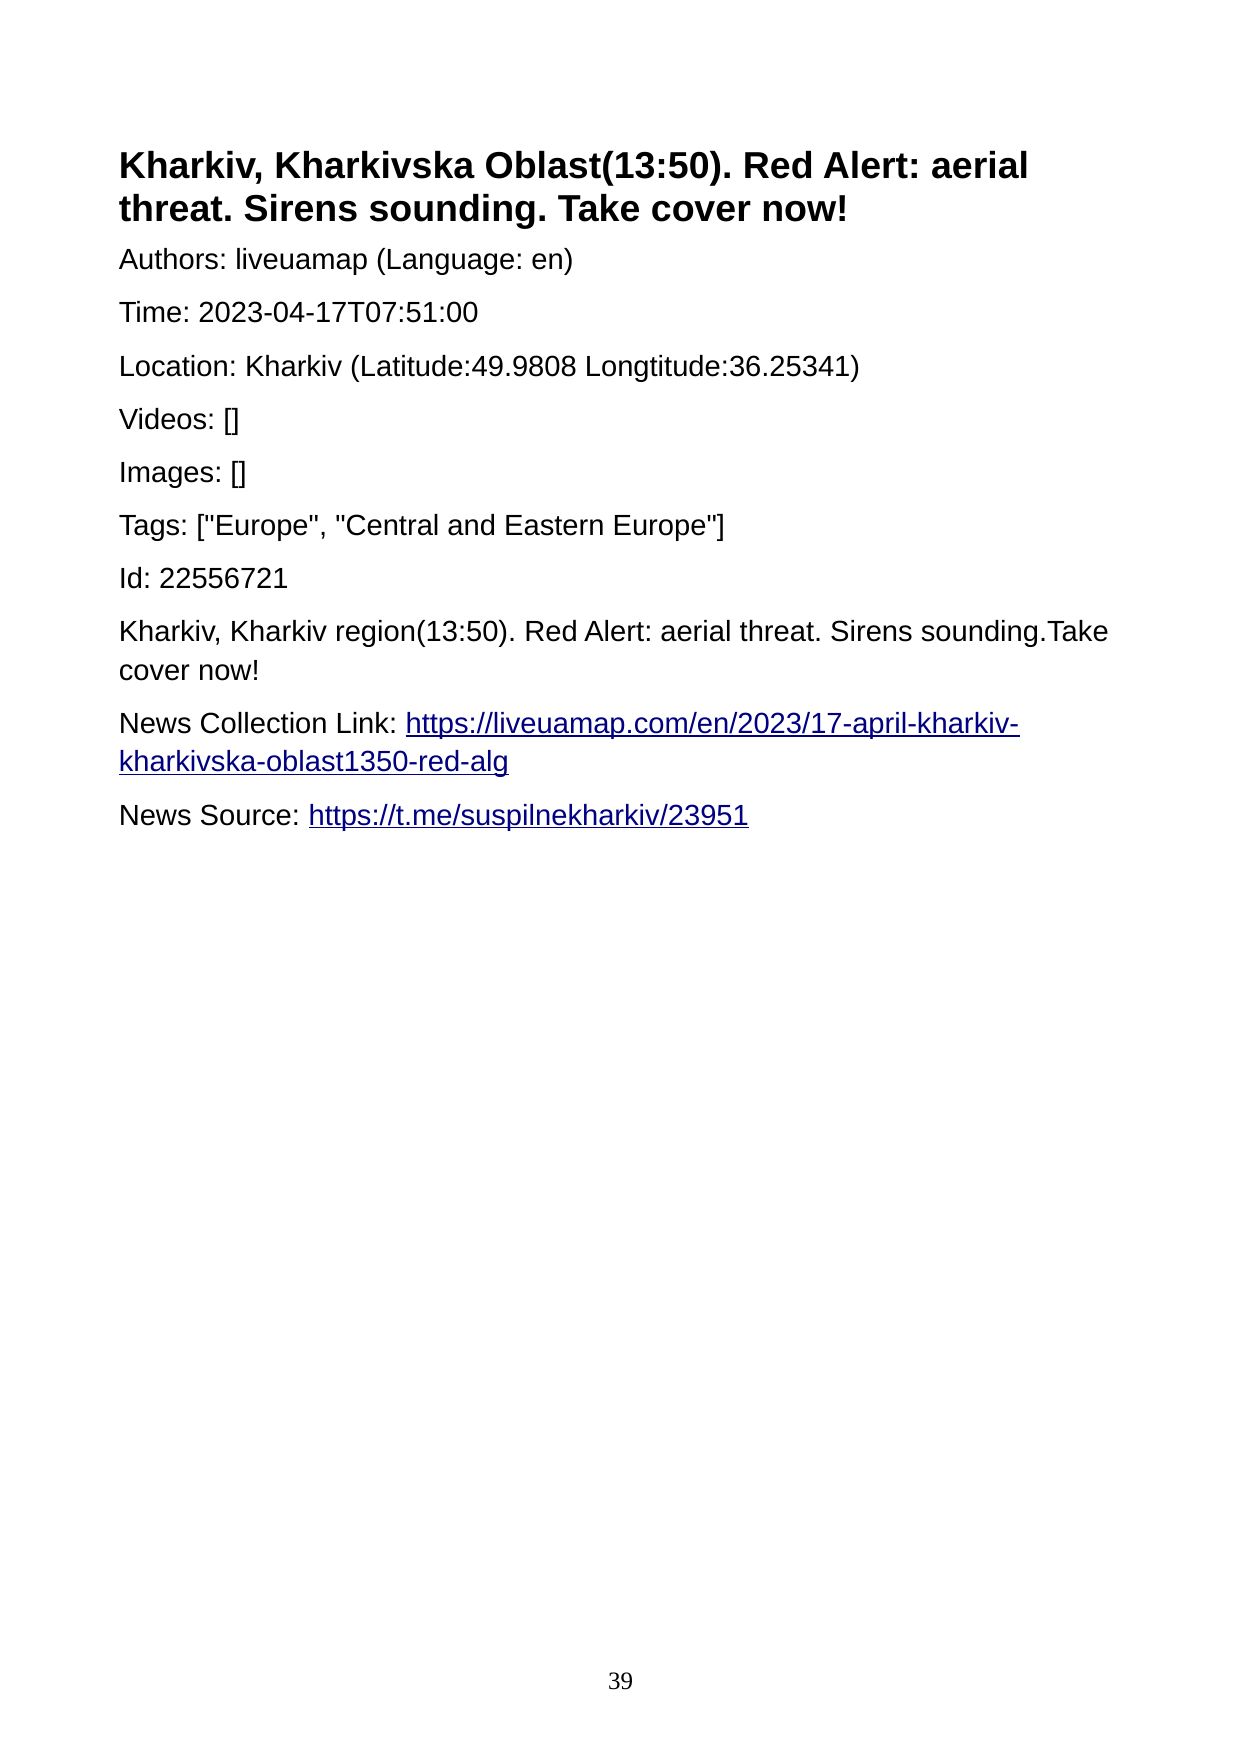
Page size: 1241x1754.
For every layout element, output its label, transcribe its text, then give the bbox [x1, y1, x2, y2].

text Tags: ["Europe", "Central and Eastern Europe"] [118, 508, 1122, 541]
text Id: 22556721 [118, 561, 1122, 594]
text Images: [] [118, 455, 1122, 488]
text News Source: https://t.me/suspilnekharkiv/23951 [118, 797, 1122, 831]
text News Collection Link: https://liveuamap.com/en/2023/17-april-kharkiv-kharkivska-oblast1350-red-alg [118, 706, 1122, 778]
text Kharkiv, Kharkiv region(13:50). Red Alert: aerial threat. Sirens sounding.Take cover now! [118, 614, 1122, 686]
text Authors: liveuamap (Language: en) [118, 242, 1122, 276]
text Location: Kharkiv (Latitude:49.9808 Longtitude:36.25341) [118, 348, 1122, 382]
subtitle Kharkiv, Kharkivska Oblast(13:50). Red Alert: aerial threat. Sirens sounding. Take cover now! [118, 143, 1122, 230]
text Time: 2023-04-17T07:51:00 [118, 295, 1122, 329]
text Videos: [] [118, 402, 1122, 435]
